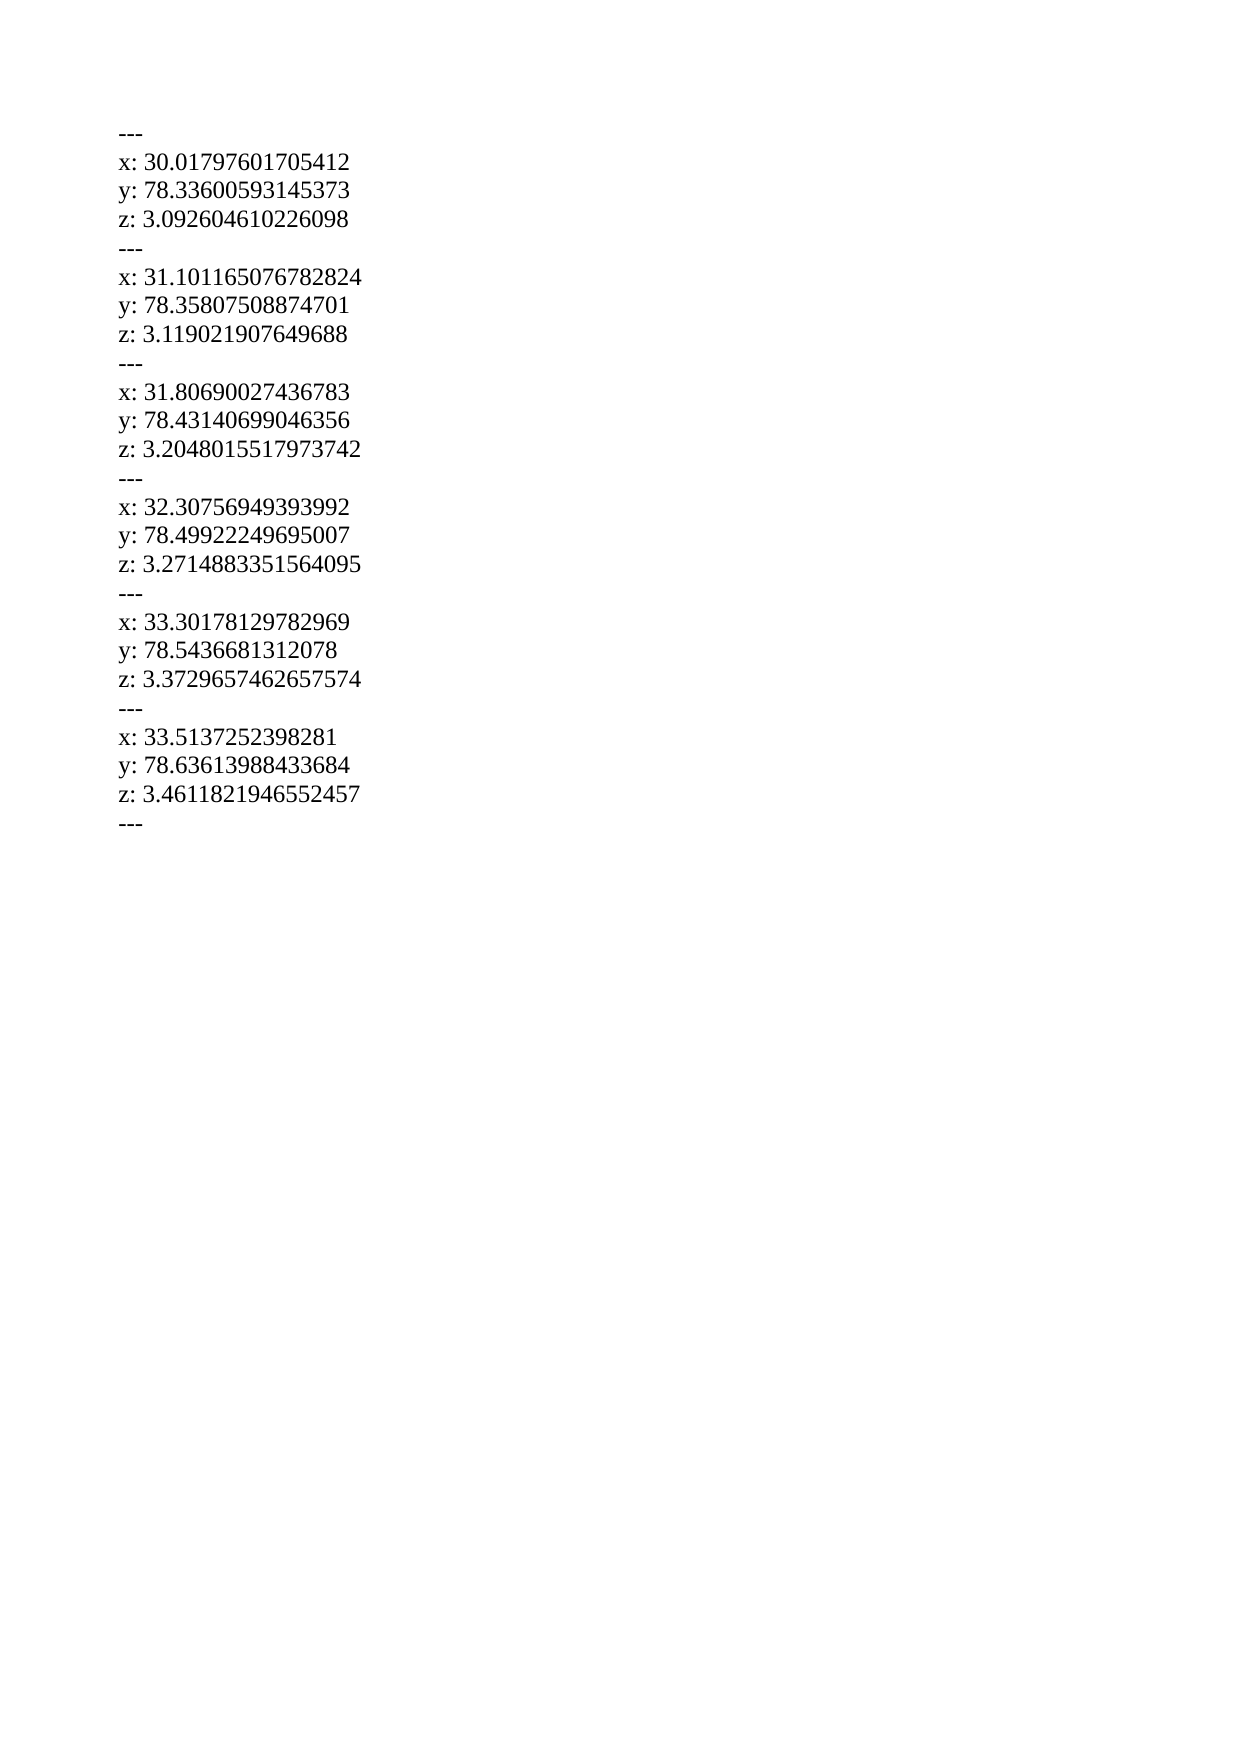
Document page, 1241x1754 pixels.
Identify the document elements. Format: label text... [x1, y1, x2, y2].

text z: 3.119021907649688 [118, 319, 1122, 348]
text y: 78.33600593145373 [118, 176, 1122, 204]
text --- [118, 348, 1122, 377]
text x: 32.30756949393992 [118, 492, 1122, 521]
text --- [118, 693, 1122, 722]
text y: 78.5436681312078 [118, 636, 1122, 664]
text x: 33.30178129782969 [118, 607, 1122, 636]
text x: 31.101165076782824 [118, 262, 1122, 291]
text x: 33.5137252398281 [118, 722, 1122, 751]
text z: 3.2714883351564095 [118, 549, 1122, 578]
text --- [118, 463, 1122, 492]
text y: 78.35807508874701 [118, 291, 1122, 319]
text --- [118, 118, 1122, 147]
text y: 78.43140699046356 [118, 406, 1122, 434]
text --- [118, 233, 1122, 262]
text z: 3.2048015517973742 [118, 434, 1122, 463]
text z: 3.092604610226098 [118, 204, 1122, 233]
text x: 31.80690027436783 [118, 377, 1122, 406]
text --- [118, 578, 1122, 607]
text y: 78.49922249695007 [118, 521, 1122, 549]
text x: 30.01797601705412 [118, 147, 1122, 176]
text --- [118, 808, 1122, 837]
text z: 3.4611821946552457 [118, 779, 1122, 808]
text y: 78.63613988433684 [118, 751, 1122, 779]
text z: 3.3729657462657574 [118, 664, 1122, 693]
